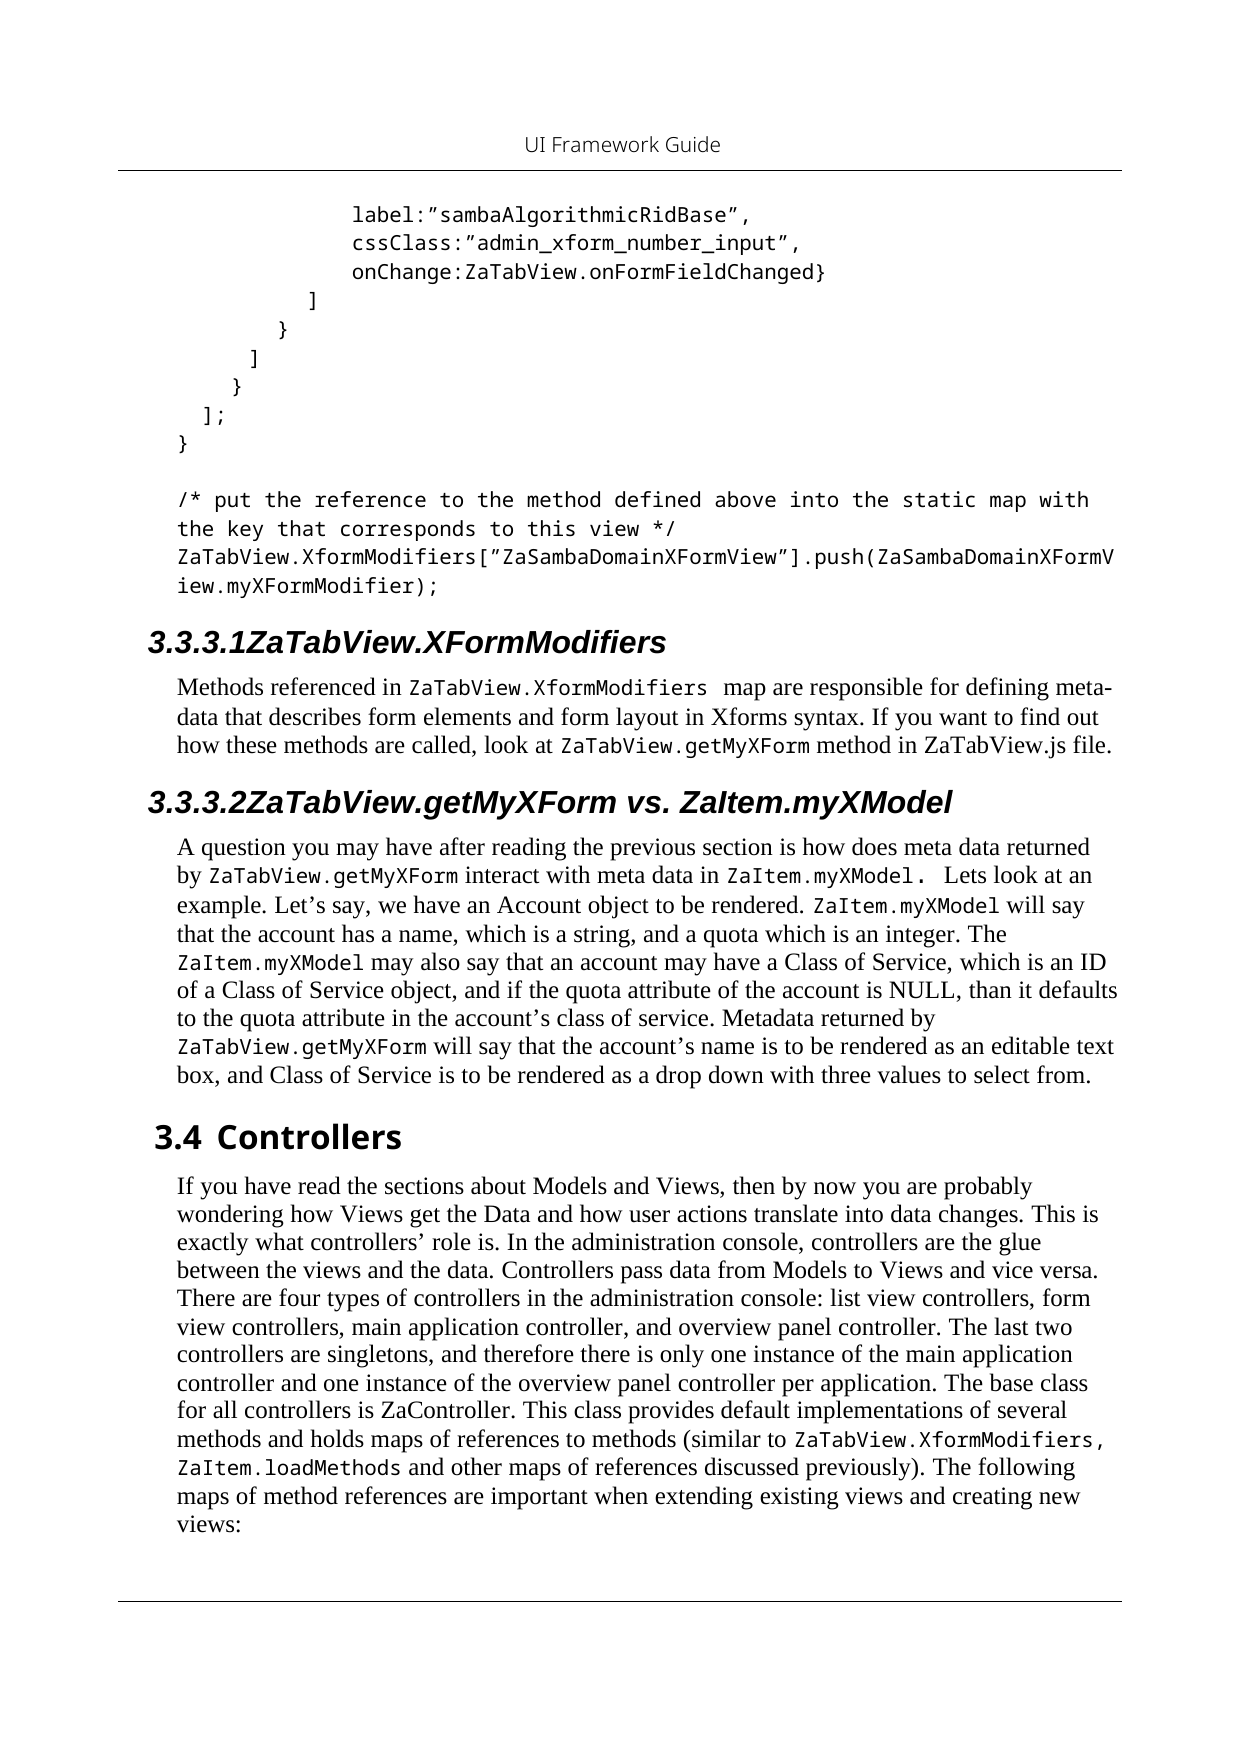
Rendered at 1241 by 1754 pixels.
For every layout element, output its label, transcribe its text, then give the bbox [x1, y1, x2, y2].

text } [177, 428, 1122, 457]
text Methods referenced in ZaTabView.XformModifiers map are responsible for defining meta-data that describes form elements and form layout in Xforms syntax. If you want to find out how these methods are called, look at ZaTabView.getMyXForm method in ZaTabView.js file. [177, 673, 1122, 759]
text ]; [177, 399, 1122, 428]
text cssClass:”admin_xform_number_input”, [177, 228, 1122, 257]
text } [118, 371, 1122, 399]
subtitle ZaTabView.getMyXForm vs. ZaItem.myXModel [148, 784, 1122, 821]
subtitle Controllers [154, 1114, 1122, 1160]
text A question you may have after reading the previous section is how does meta data returned by ZaTabView.getMyXForm interact with meta data in ZaItem.myXModel. Lets look at an example. Let’s say, we have an Account object to be rendered. ZaItem.myXModel will say that the account has a name, which is a string, and a quota which is an integer. The ZaItem.myXModel may also say that an account may have a Class of Service, which is an ID of a Class of Service object, and if the quota attribute of the account is NULL, than it defaults to the quota attribute in the account’s class of service. Metadata returned by ZaTabView.getMyXForm will say that the account’s name is to be rendered as an editable text box, and Class of Service is to be rendered as a drop down with three values to select from. [177, 833, 1122, 1089]
text /* put the reference to the method defined above into the static map with the key that corresponds to this view */ [177, 485, 1122, 542]
text label:”sambaAlgorithmicRidBase”, [177, 200, 1122, 228]
text onChange:ZaTabView.onFormFieldChanged} ] [177, 257, 1122, 314]
text } [177, 314, 1122, 342]
text ZaTabView.XformModifiers[”ZaSambaDomainXFormView”].push(ZaSambaDomainXFormView.myXFormModifier); [177, 542, 1122, 599]
subtitle ZaTabView.XFormModifiers [148, 624, 1122, 660]
text If you have read the sections about Models and Views, then by now you are probably wondering how Views get the Data and how user actions translate into data changes. This is exactly what controllers’ role is. In the administration console, controllers are the glue between the views and the data. Controllers pass data from Models to Views and vice versa. There are four types of controllers in the administration console: list view controllers, form view controllers, main application controller, and overview panel controller. The last two controllers are singletons, and therefore there is only one instance of the main application controller and one instance of the overview panel controller per application. The base class for all controllers is ZaController. This class provides default implementations of several methods and holds maps of references to methods (similar to ZaTabView.XformModifiers, ZaItem.loadMethods and other maps of references discussed previously). The following maps of method references are important when extending existing views and creating new views: [177, 1172, 1122, 1538]
text ] [118, 342, 1122, 371]
